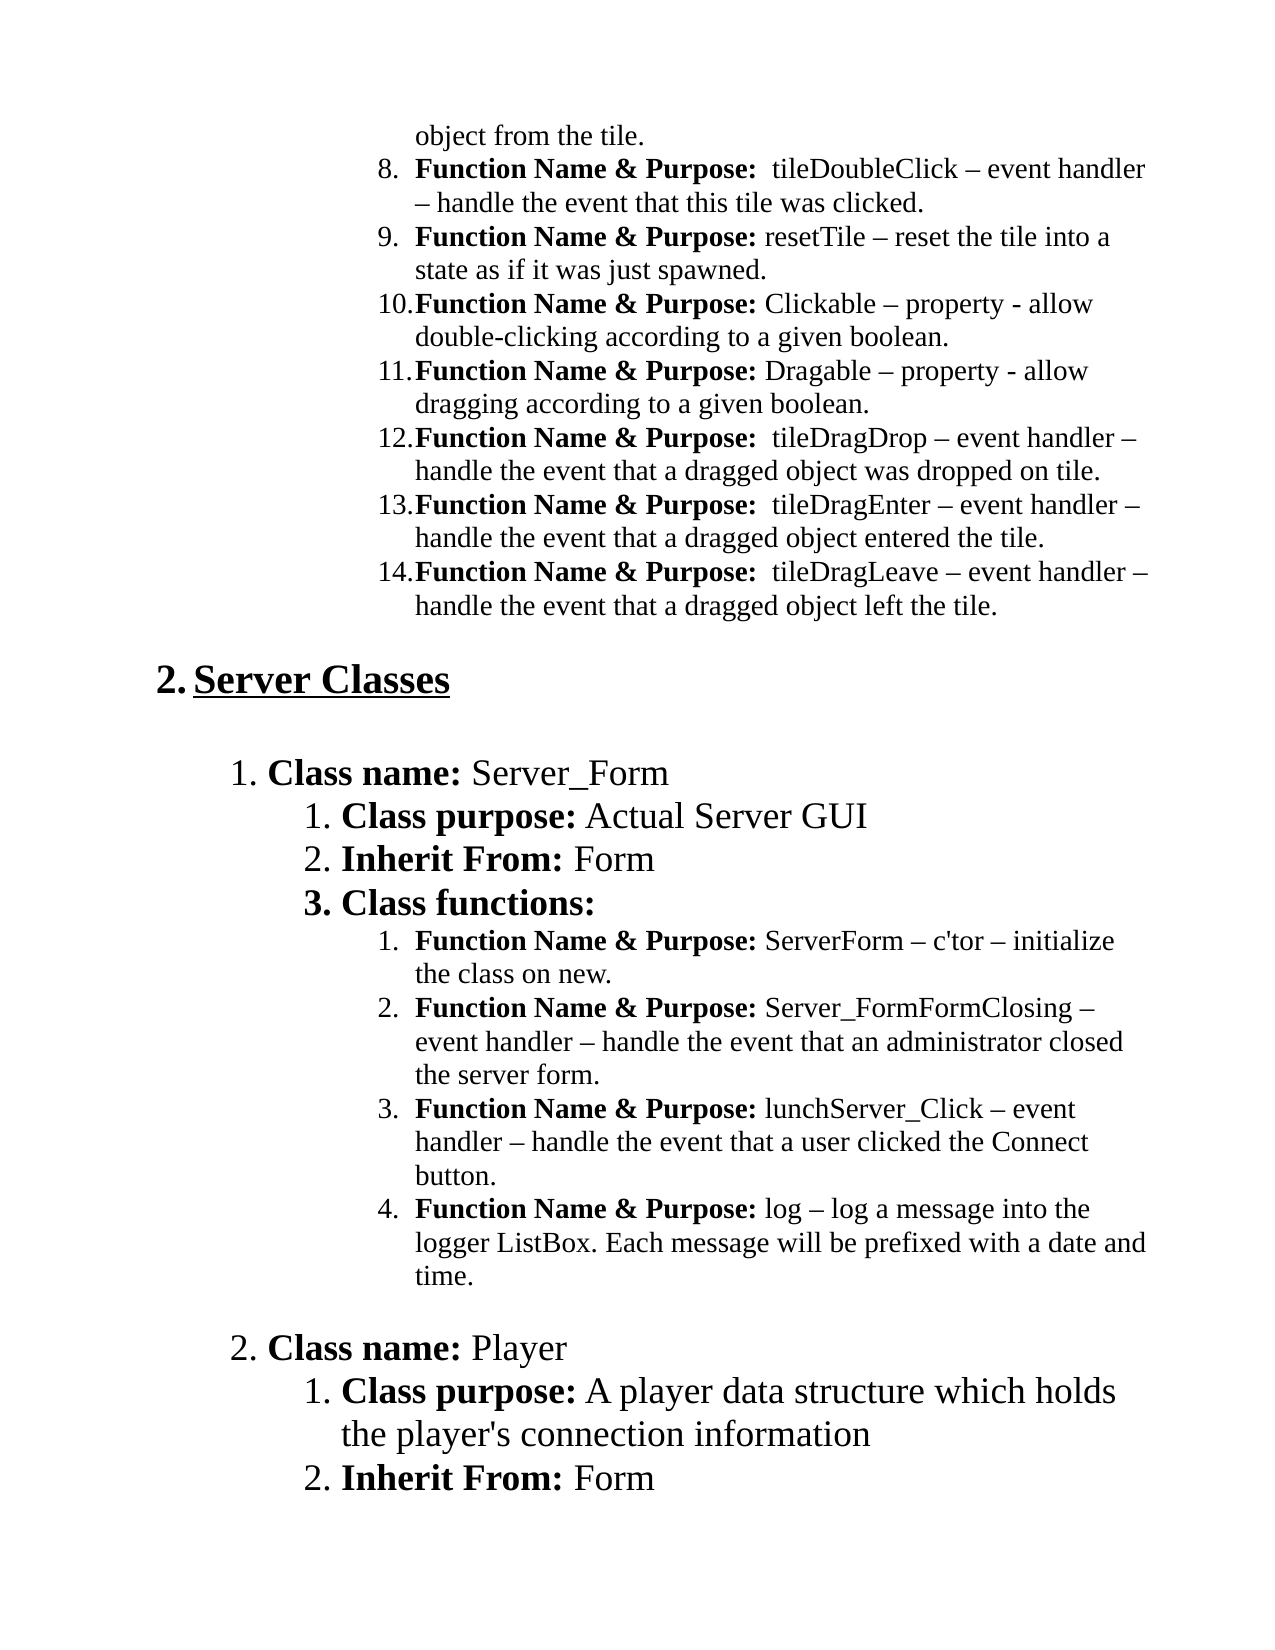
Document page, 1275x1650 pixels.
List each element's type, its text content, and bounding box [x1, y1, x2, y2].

list Function Name & Purpose: Server_FormFormClosing – event handler – handle the event that an administrator closed the server form. [377, 990, 1157, 1091]
list Function Name & Purpose: tileDragDrop – event handler – handle the event that a dragged object was dropped on tile. [377, 420, 1157, 487]
list Inherit From: Form [303, 1455, 1157, 1498]
list Function Name & Purpose: tileDragEnter – event handler – handle the event that a dragged object entered the tile. [377, 487, 1157, 554]
list Function Name & Purpose: ServerForm – c'tor – initialize the class on new. [377, 923, 1157, 990]
list Function Name & Purpose: resetTile – reset the tile into a state as if it was just spawned. [377, 219, 1157, 286]
list Inherit From: Form [303, 837, 1157, 880]
list Server Classes [156, 655, 1157, 703]
list Function Name & Purpose: lunchServer_Click – event handler – handle the event that a user clicked the Connect button. [377, 1091, 1157, 1191]
list Function Name & Purpose: tileDoubleClick – event handler – handle the event that this tile was clicked. [377, 152, 1157, 219]
list Function Name & Purpose: Clickable – property - allow double-clicking according to a given boolean. [377, 286, 1157, 353]
list Function Name & Purpose: Dragable – property - allow dragging according to a given boolean. [377, 353, 1157, 420]
list Function Name & Purpose: tileDragLeave – event handler – handle the event that a dragged object left the tile. [377, 554, 1157, 621]
list Class name: Server_Form [229, 751, 1157, 794]
list Function Name & Purpose: log – log a message into the logger ListBox. Each message will be prefixed with a date and time. [377, 1191, 1157, 1292]
list Class functions: [303, 880, 1157, 923]
list object from the tile. [377, 118, 1157, 152]
list Class purpose: A player data structure which holds the player's connection information [303, 1369, 1157, 1455]
list Class purpose: Actual Server GUI [303, 794, 1157, 837]
list Class name: Player [229, 1326, 1157, 1369]
